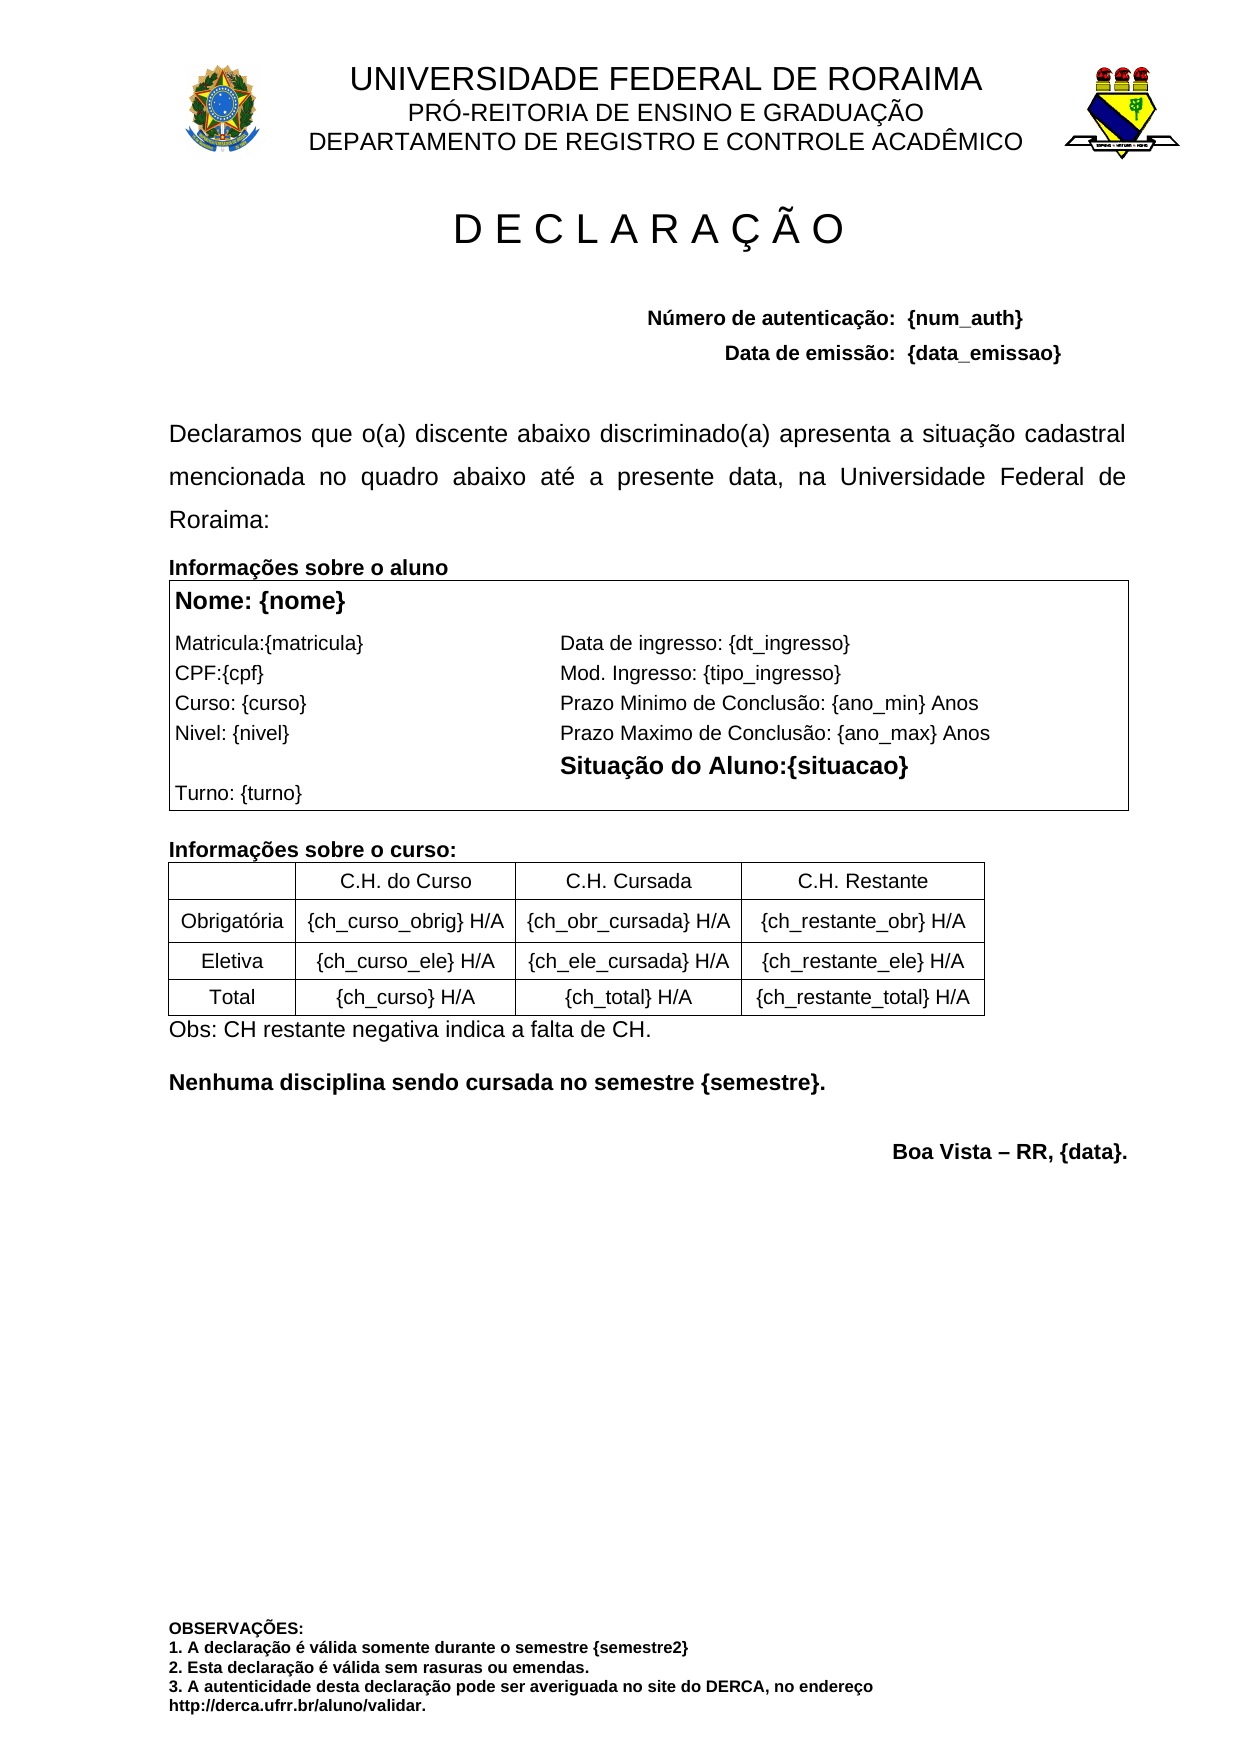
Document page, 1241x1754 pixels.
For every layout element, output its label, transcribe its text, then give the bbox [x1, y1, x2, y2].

subtitle D E C L A R A Ç Ã O [169, 204, 1128, 252]
table_cell Total [169, 980, 295, 1015]
table_header C.H. do Curso [296, 863, 515, 898]
table_cell Obrigatória [169, 900, 295, 942]
picture [1057, 65, 1189, 162]
text Boa Vista – RR, {data}. [169, 1139, 1128, 1164]
table_cell {data_emissao} [901, 335, 1128, 371]
table_cell Data de ingresso: {dt_ingresso} Mod. Ingresso: {tipo_ingresso} Prazo Minimo de Conclusão: {ano_min} Anos Prazo Maximo de Conclusão: {ano_max} Anos Situação do Aluno:{situacao} [554, 626, 1128, 810]
table_header Número de autenticação: [630, 300, 901, 335]
text Nenhuma disciplina sendo cursada no semestre {semestre}. [169, 1069, 1128, 1095]
table_cell {ch_curso_ele} H/A [296, 943, 515, 978]
table_cell {ch_total} H/A [516, 980, 741, 1015]
table_cell Data de emissão: [630, 335, 901, 371]
picture [185, 65, 260, 152]
table_cell Matricula:{matricula} CPF:{cpf} Curso: {curso} Nivel: {nivel} Turno: {turno} [170, 626, 554, 810]
table_header C.H. Restante [742, 863, 984, 898]
table_header [169, 863, 295, 898]
table_cell Eletiva [169, 943, 295, 978]
table_header C.H. Cursada [516, 863, 741, 898]
table_cell {ch_restante_ele} H/A [742, 943, 984, 978]
table_cell {ch_restante_total} H/A [742, 980, 984, 1015]
table_cell {ch_restante_obr} H/A [742, 900, 984, 942]
table_cell {ch_obr_cursada} H/A [516, 900, 741, 942]
table_header {num_auth} [901, 300, 1128, 335]
text Declaramos que o(a) discente abaixo discriminado(a) apresenta a situação cadastral mencionada no quadro abaixo até a presente data, na Universidade Federal de Roraima: [169, 419, 1128, 534]
text Informações sobre o aluno [169, 555, 1128, 580]
text Informações sobre o curso: [169, 837, 1128, 862]
text Obs: CH restante negativa indica a falta de CH. [169, 1016, 1128, 1069]
table_cell {ch_ele_cursada} H/A [516, 943, 741, 978]
table_header Nome: {nome} [170, 581, 1128, 626]
table_cell {ch_curso} H/A [296, 980, 515, 1015]
table_cell {ch_curso_obrig} H/A [296, 900, 515, 942]
